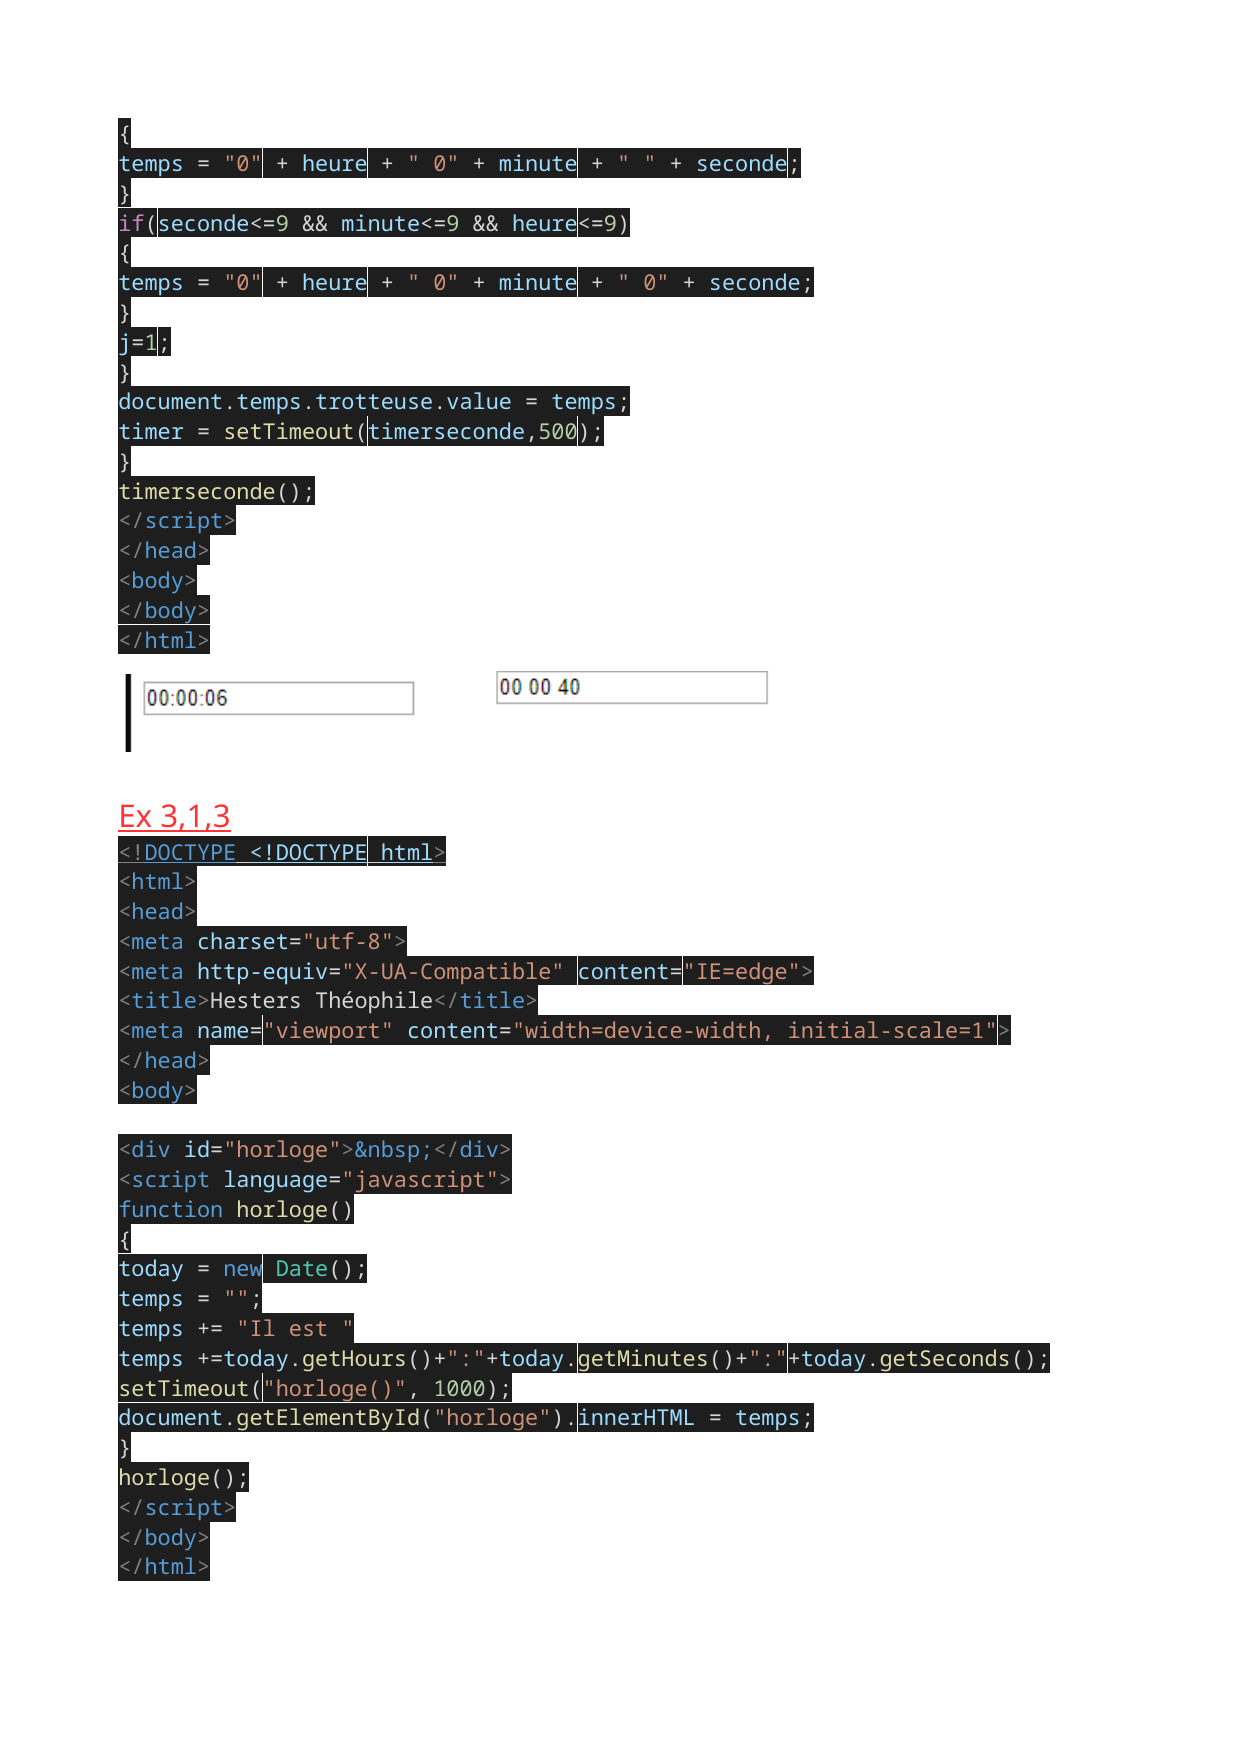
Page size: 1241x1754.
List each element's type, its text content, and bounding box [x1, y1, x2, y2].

text </html> [118, 1551, 1122, 1581]
text </html> [118, 624, 1122, 654]
picture [495, 671, 798, 725]
text <html> [118, 866, 1122, 896]
text </body> [118, 595, 1122, 624]
text <meta http-equiv="X-UA-Compatible" content="IE=edge"> [118, 956, 1122, 985]
text <title>Hesters Théophile</title> [118, 985, 1122, 1015]
text <body> [118, 565, 1122, 595]
text </body> [118, 1522, 1122, 1551]
text </script> [118, 1492, 1122, 1522]
text temps += "Il est " [118, 1313, 1122, 1343]
text document.getElementById("horloge").innerHTML = temps; [118, 1402, 1122, 1432]
text } [118, 297, 1122, 327]
text if(seconde<=9 && minute<=9 && heure<=9) [118, 207, 1122, 237]
text horloge(); [118, 1462, 1122, 1492]
text } [118, 356, 1122, 386]
text temps = "0" + heure + " 0" + minute + " " + seconde; [118, 148, 1122, 178]
text j=1; [118, 327, 1122, 356]
text </head> [118, 1045, 1122, 1075]
text </head> [118, 535, 1122, 565]
text { [118, 1224, 1122, 1253]
text { [118, 237, 1122, 267]
text } [118, 446, 1122, 476]
text { [118, 118, 1122, 148]
text } [118, 1432, 1122, 1462]
text timerseconde(); [118, 476, 1122, 505]
text temps +=today.getHours()+":"+today.getMinutes()+":"+today.getSeconds(); [118, 1343, 1122, 1373]
text function horloge() [118, 1194, 1122, 1224]
picture [125, 674, 474, 752]
text today = new Date(); [118, 1253, 1122, 1283]
text <script language="javascript"> [118, 1164, 1122, 1194]
text temps = "0" + heure + " 0" + minute + " 0" + seconde; [118, 267, 1122, 297]
text <meta charset="utf-8"> [118, 926, 1122, 956]
text <head> [118, 896, 1122, 926]
text } [118, 178, 1122, 207]
text <!DOCTYPE <!DOCTYPE html> [118, 836, 1122, 866]
text Ex 3,1,3 [118, 794, 1122, 836]
text temps = ""; [118, 1283, 1122, 1313]
text <body> [118, 1075, 1122, 1104]
text timer = setTimeout(timerseconde,500); [118, 416, 1122, 446]
text </script> [118, 505, 1122, 535]
text <meta name="viewport" content="width=device-width, initial-scale=1"> [118, 1015, 1122, 1045]
text <div id="horloge">&nbsp;</div> [118, 1134, 1122, 1164]
text setTimeout("horloge()", 1000); [118, 1373, 1122, 1402]
text document.temps.trotteuse.value = temps; [118, 386, 1122, 416]
